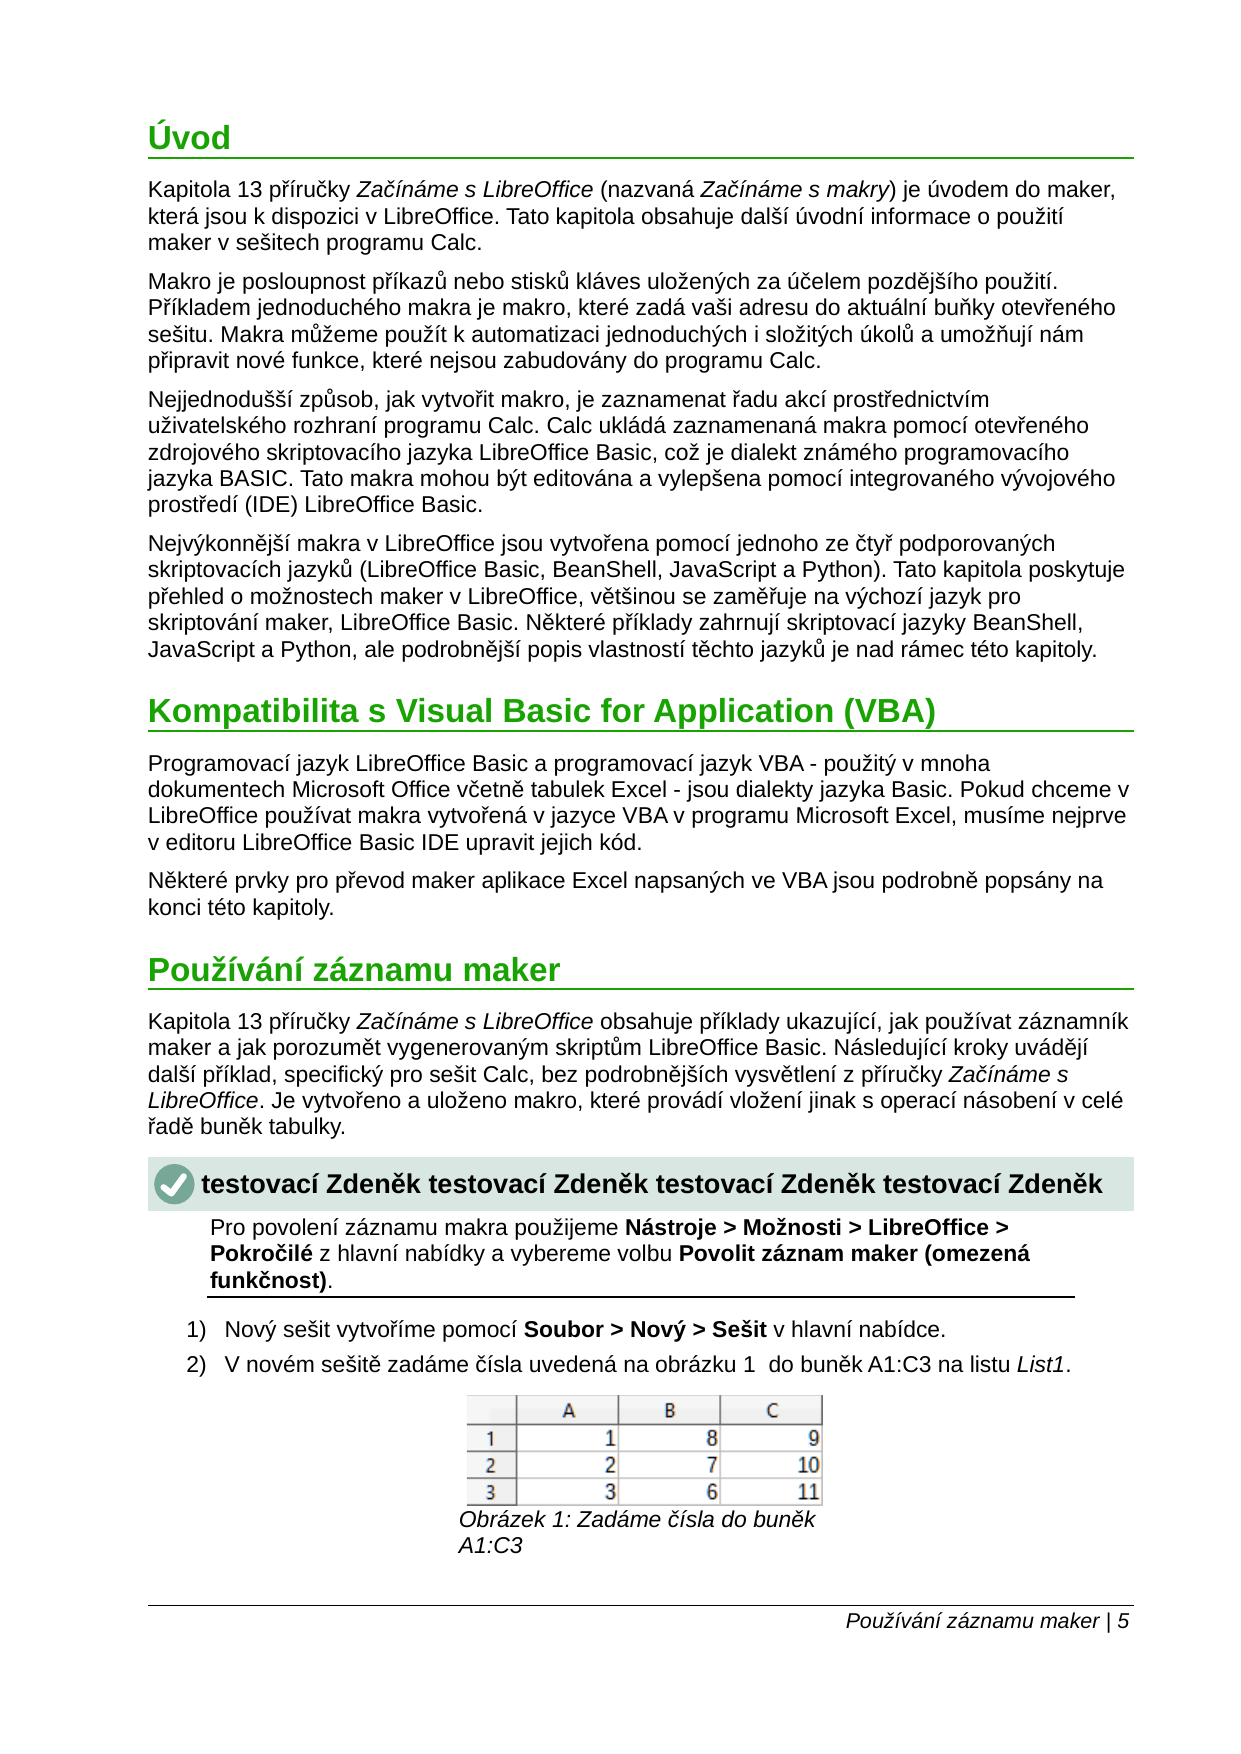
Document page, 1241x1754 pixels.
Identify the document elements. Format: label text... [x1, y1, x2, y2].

text Kapitola 13 příručky Začínáme s LibreOffice obsahuje příklady ukazující, jak používat záznamník maker a jak porozumět vygenerovaným skriptům LibreOffice Basic. Následující kroky uvádějí další příklad, specifický pro sešit Calc, bez podrobnějších vysvětlení z příručky Začínáme s LibreOffice. Je vytvořeno a uloženo makro, které provádí vložení jinak s operací násobení v celé řadě buněk tabulky. [148, 1008, 1134, 1140]
subtitle Úvod [148, 118, 1134, 157]
text Programovací jazyk LibreOffice Basic a programovací jazyk VBA - použitý v mnoha dokumentech Microsoft Office včetně tabulek Excel - jsou dialekty jazyka Basic. Pokud chceme v LibreOffice používat makra vytvořená v jazyce VBA v programu Microsoft Excel, musíme nejprve v editoru LibreOffice Basic IDE upravit jejich kód. [148, 749, 1134, 855]
subtitle Kompatibilita s Visual Basic for Application (VBA) [148, 691, 1134, 730]
list Nový sešit vytvoříme pomocí Soubor > Nový > Sešit v hlavní nabídce. [207, 1316, 1134, 1342]
text Kapitola 13 příručky Začínáme s LibreOffice (nazvaná Začínáme s makry) je úvodem do maker, která jsou k dispozici v LibreOffice. Tato kapitola obsahuje další úvodní informace o použití maker v sešitech programu Calc. [148, 176, 1134, 255]
text Pro povolení záznamu makra použijeme Nástroje > Možnosti > LibreOffice > Pokročilé z hlavní nabídky a vybereme volbu Povolit záznam maker (omezená funkčnost). [207, 1211, 1075, 1296]
text Makro je posloupnost příkazů nebo stisků kláves uložených za účelem pozdějšího použití. Příkladem jednoduchého makra je makro, které zadá vaši adresu do aktuální buňky otevřeného sešitu. Makra můžeme použít k automatizaci jednoduchých i složitých úkolů a umožňují nám připravit nové funkce, které nejsou zabudovány do programu Calc. [148, 268, 1134, 373]
text Obrázek 1: Zadáme čísla do buněk A1:C3 [459, 1389, 823, 1559]
text Některé prvky pro převod maker aplikace Excel napsaných ve VBA jsou podrobně popsány na konci této kapitoly. [148, 867, 1134, 920]
picture [466, 1395, 823, 1506]
subtitle testovací Zdeněk testovací Zdeněk testovací Zdeněk testovací Zdeněk [148, 1157, 1134, 1211]
text Nejvýkonnější makra v LibreOffice jsou vytvořena pomocí jednoho ze čtyř podporovaných skriptovacích jazyků (LibreOffice Basic, BeanShell, JavaScript a Python). Tato kapitola poskytuje přehled o možnostech maker v LibreOffice, většinou se zaměřuje na výchozí jazyk pro skriptování maker, LibreOffice Basic. Některé příklady zahrnují skriptovací jazyky BeanShell, JavaScript a Python, ale podrobnější popis vlastností těchto jazyků je nad rámec této kapitoly. [148, 530, 1134, 662]
subtitle Používání záznamu maker [148, 950, 1134, 988]
text Nejjednodušší způsob, jak vytvořit makro, je zaznamenat řadu akcí prostřednictvím uživatelského rozhraní programu Calc. Calc ukládá zaznamenaná makra pomocí otevřeného zdrojového skriptovacího jazyka LibreOffice Basic, což je dialekt známého programovacího jazyka BASIC. Tato makra mohou být editována a vylepšena pomocí integrovaného vývojového prostředí (IDE) LibreOffice Basic. [148, 386, 1134, 518]
list V novém sešitě zadáme čísla uvedená na obrázku 1 do buněk A1:C3 na listu List1. [207, 1351, 1134, 1377]
